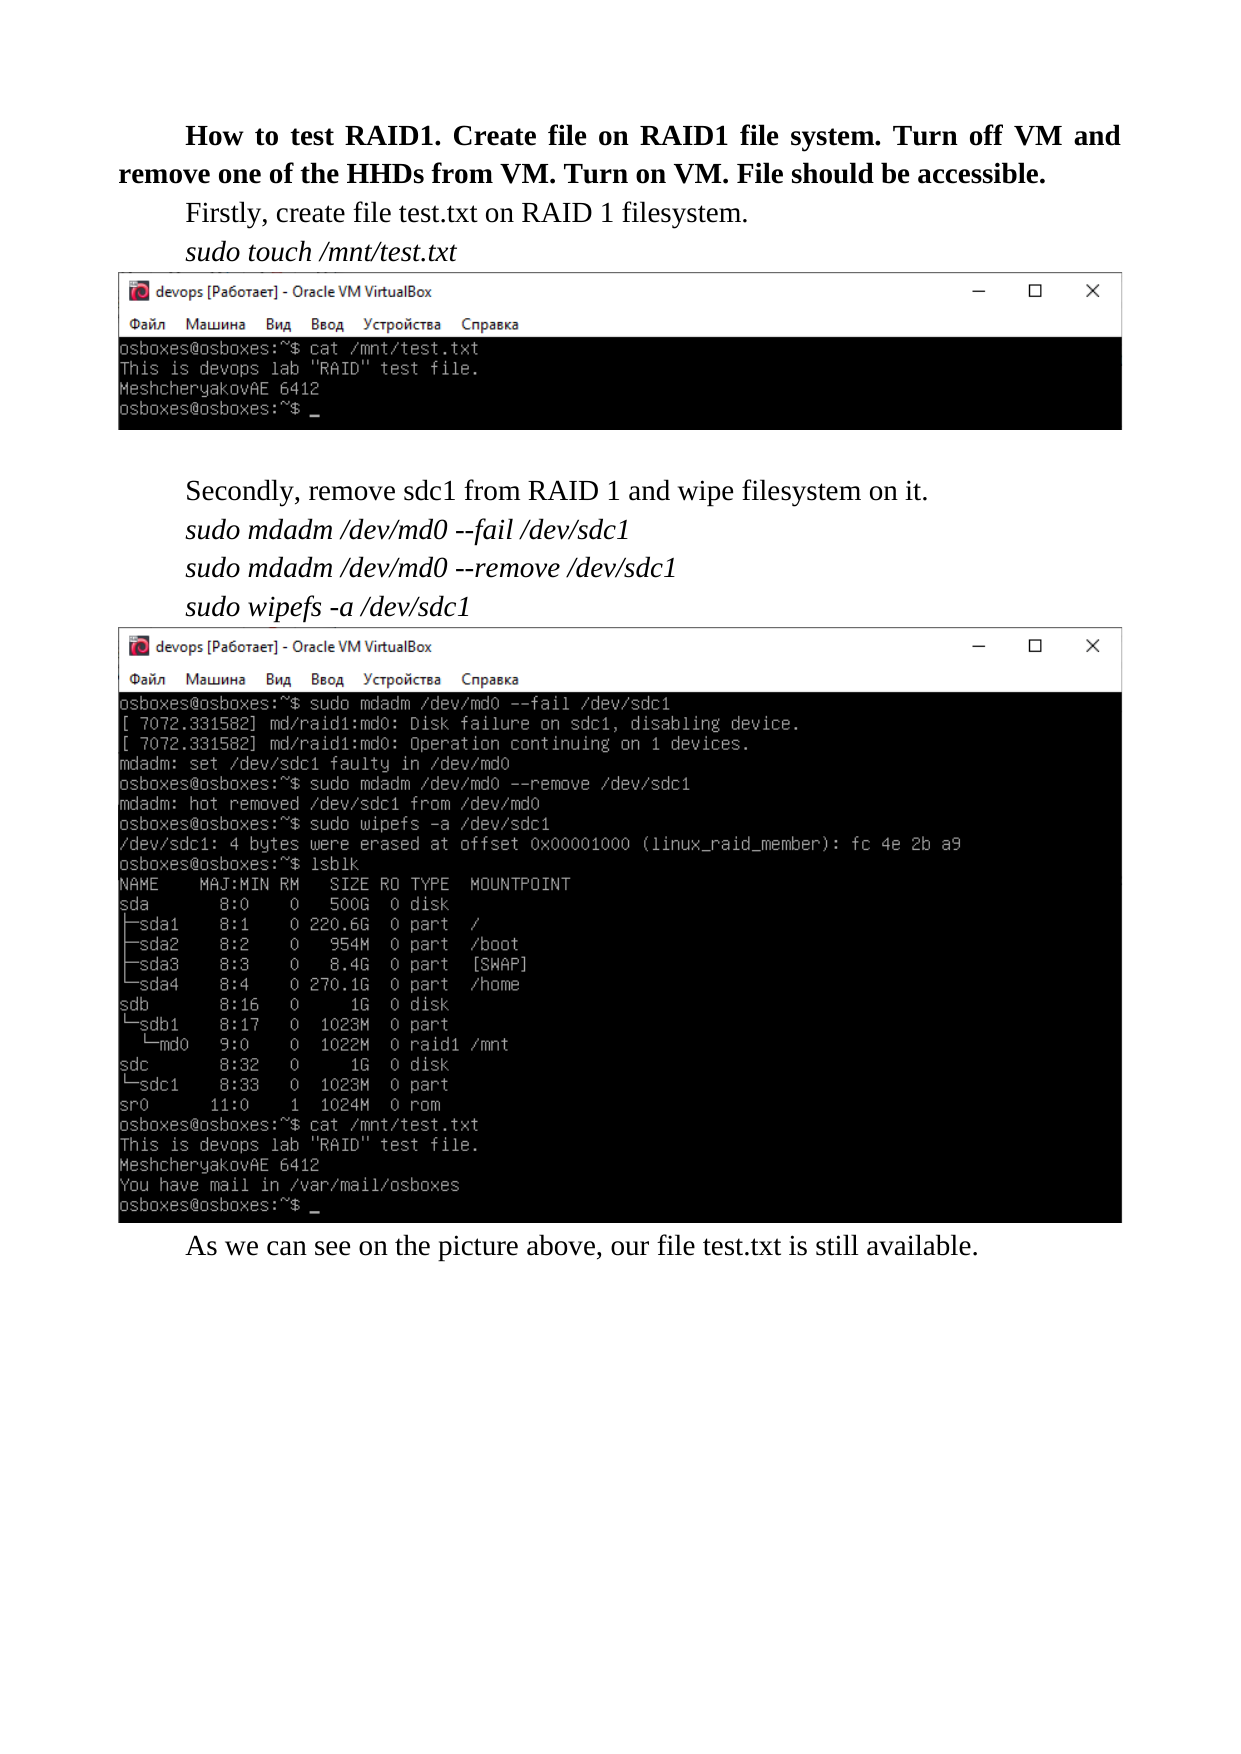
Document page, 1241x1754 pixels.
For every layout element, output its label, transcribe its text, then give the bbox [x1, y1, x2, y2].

text sudo mdadm /dev/md0 --remove /dev/sdc1 [118, 551, 1122, 584]
picture [118, 627, 1123, 1223]
text Secondly, remove sdc1 from RAID 1 and wipe filesystem on it. [118, 473, 1122, 507]
text sudo mdadm /dev/md0 --fail /dev/sdc1 [118, 512, 1122, 546]
text Firstly, create file test.txt on RAID 1 filesystem. [118, 195, 1122, 229]
text sudo wipefs -a /dev/sdc1 [118, 589, 1122, 623]
text As we can see on the picture above, our file test.txt is still available. [118, 1223, 1122, 1261]
text sudo touch /mnt/test.txt [118, 234, 1122, 267]
text How to test RAID1. Create file on RAID1 file system. Turn off VM and remove one of the HHDs from VM. Turn on VM. File should be accessible. [118, 118, 1122, 190]
